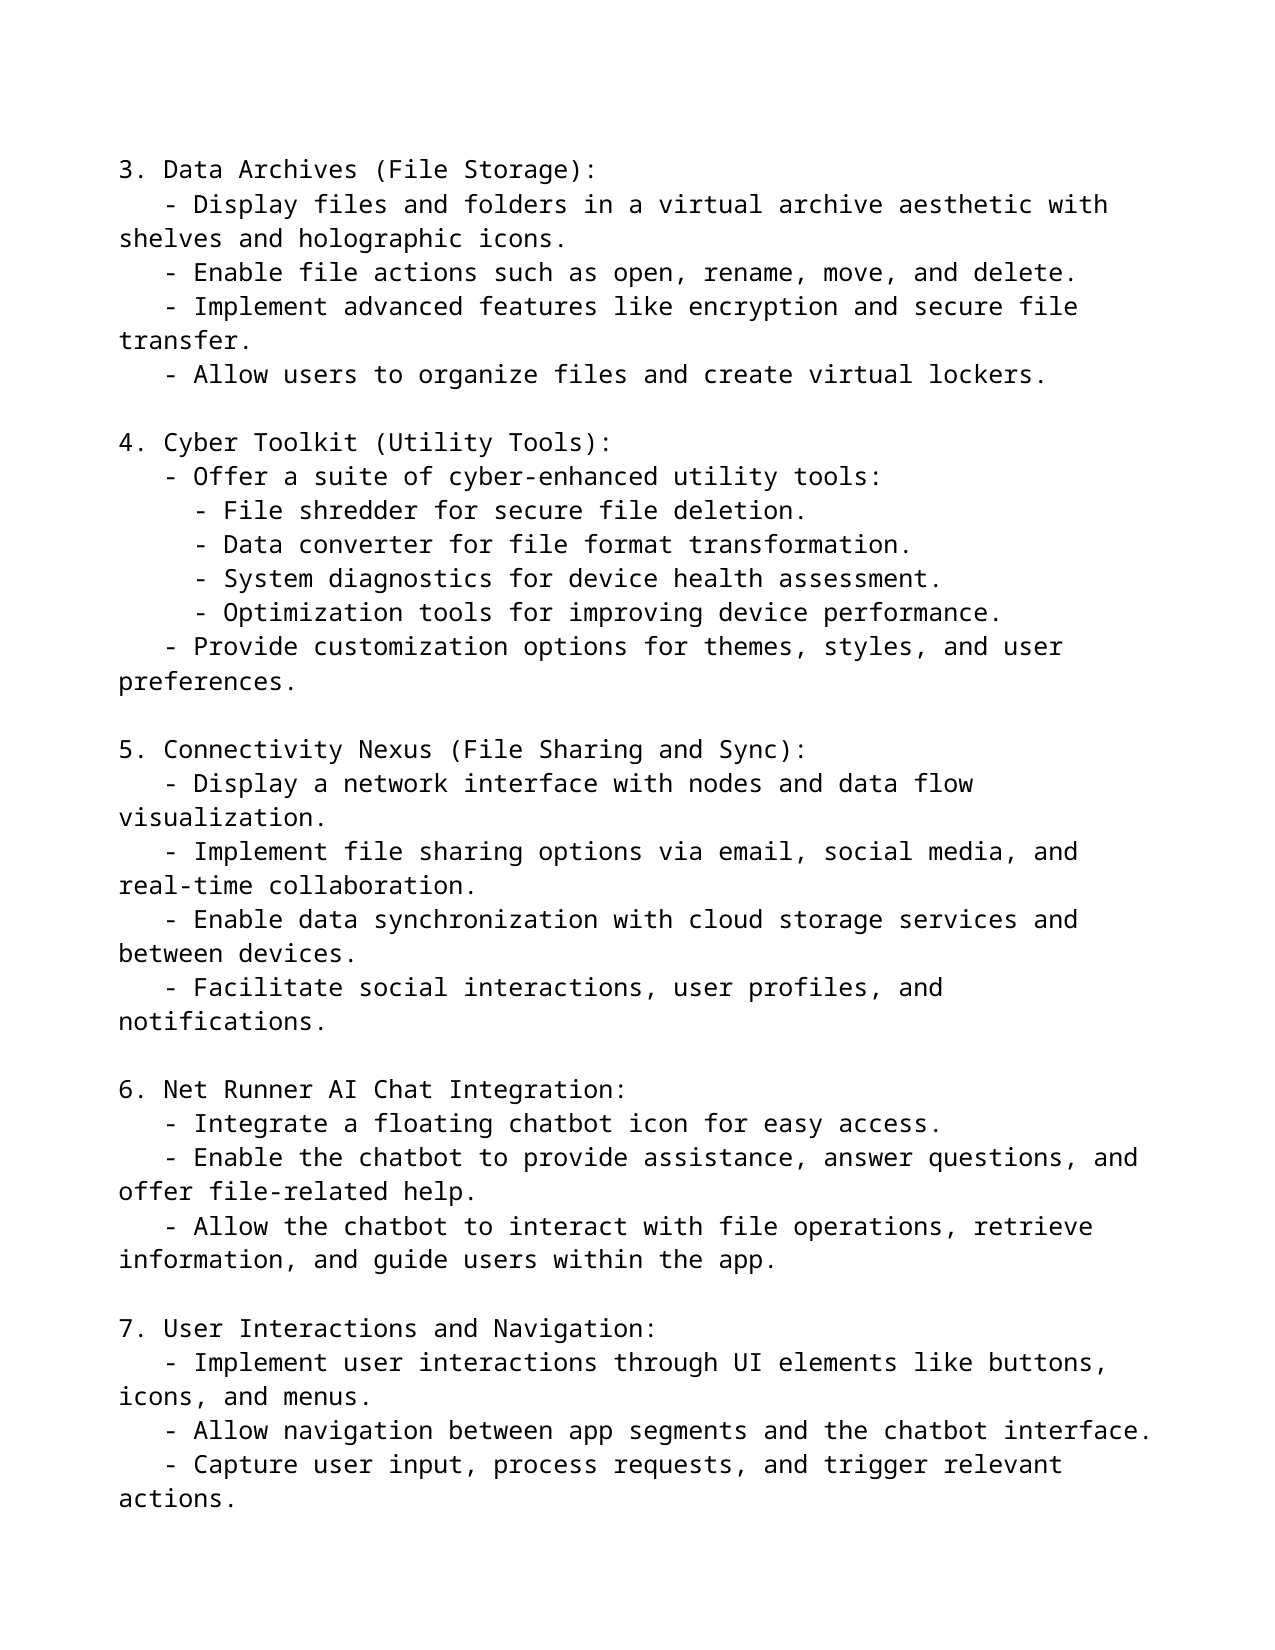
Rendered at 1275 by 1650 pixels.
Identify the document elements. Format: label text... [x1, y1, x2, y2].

text 3. Data Archives (File Storage): - Display files and folders in a virtual archive aesthetic with shelves and holographic icons. - Enable file actions such as open, rename, move, and delete. - Implement advanced features like encryption and secure file transfer. - Allow users to organize files and create virtual lockers. 4. Cyber Toolkit (Utility Tools): - Offer a suite of cyber-enhanced utility tools: - File shredder for secure file deletion. - Data converter for file format transformation. - System diagnostics for device health assessment. - Optimization tools for improving device performance. - Provide customization options for themes, styles, and user preferences. 5. Connectivity Nexus (File Sharing and Sync): - Display a network interface with nodes and data flow visualization. - Implement file sharing options via email, social media, and real-time collaboration. - Enable data synchronization with cloud storage services and between devices. - Facilitate social interactions, user profiles, and notifications. 6. Net Runner AI Chat Integration: - Integrate a floating chatbot icon for easy access. - Enable the chatbot to provide assistance, answer questions, and offer file-related help. - Allow the chatbot to interact with file operations, retrieve information, and guide users within the app. 7. User Interactions and Navigation: - Implement user interactions through UI elements like buttons, icons, and menus. - Allow navigation between app segments and the chatbot interface. - Capture user input, process requests, and trigger relevant actions. [118, 118, 1157, 1515]
